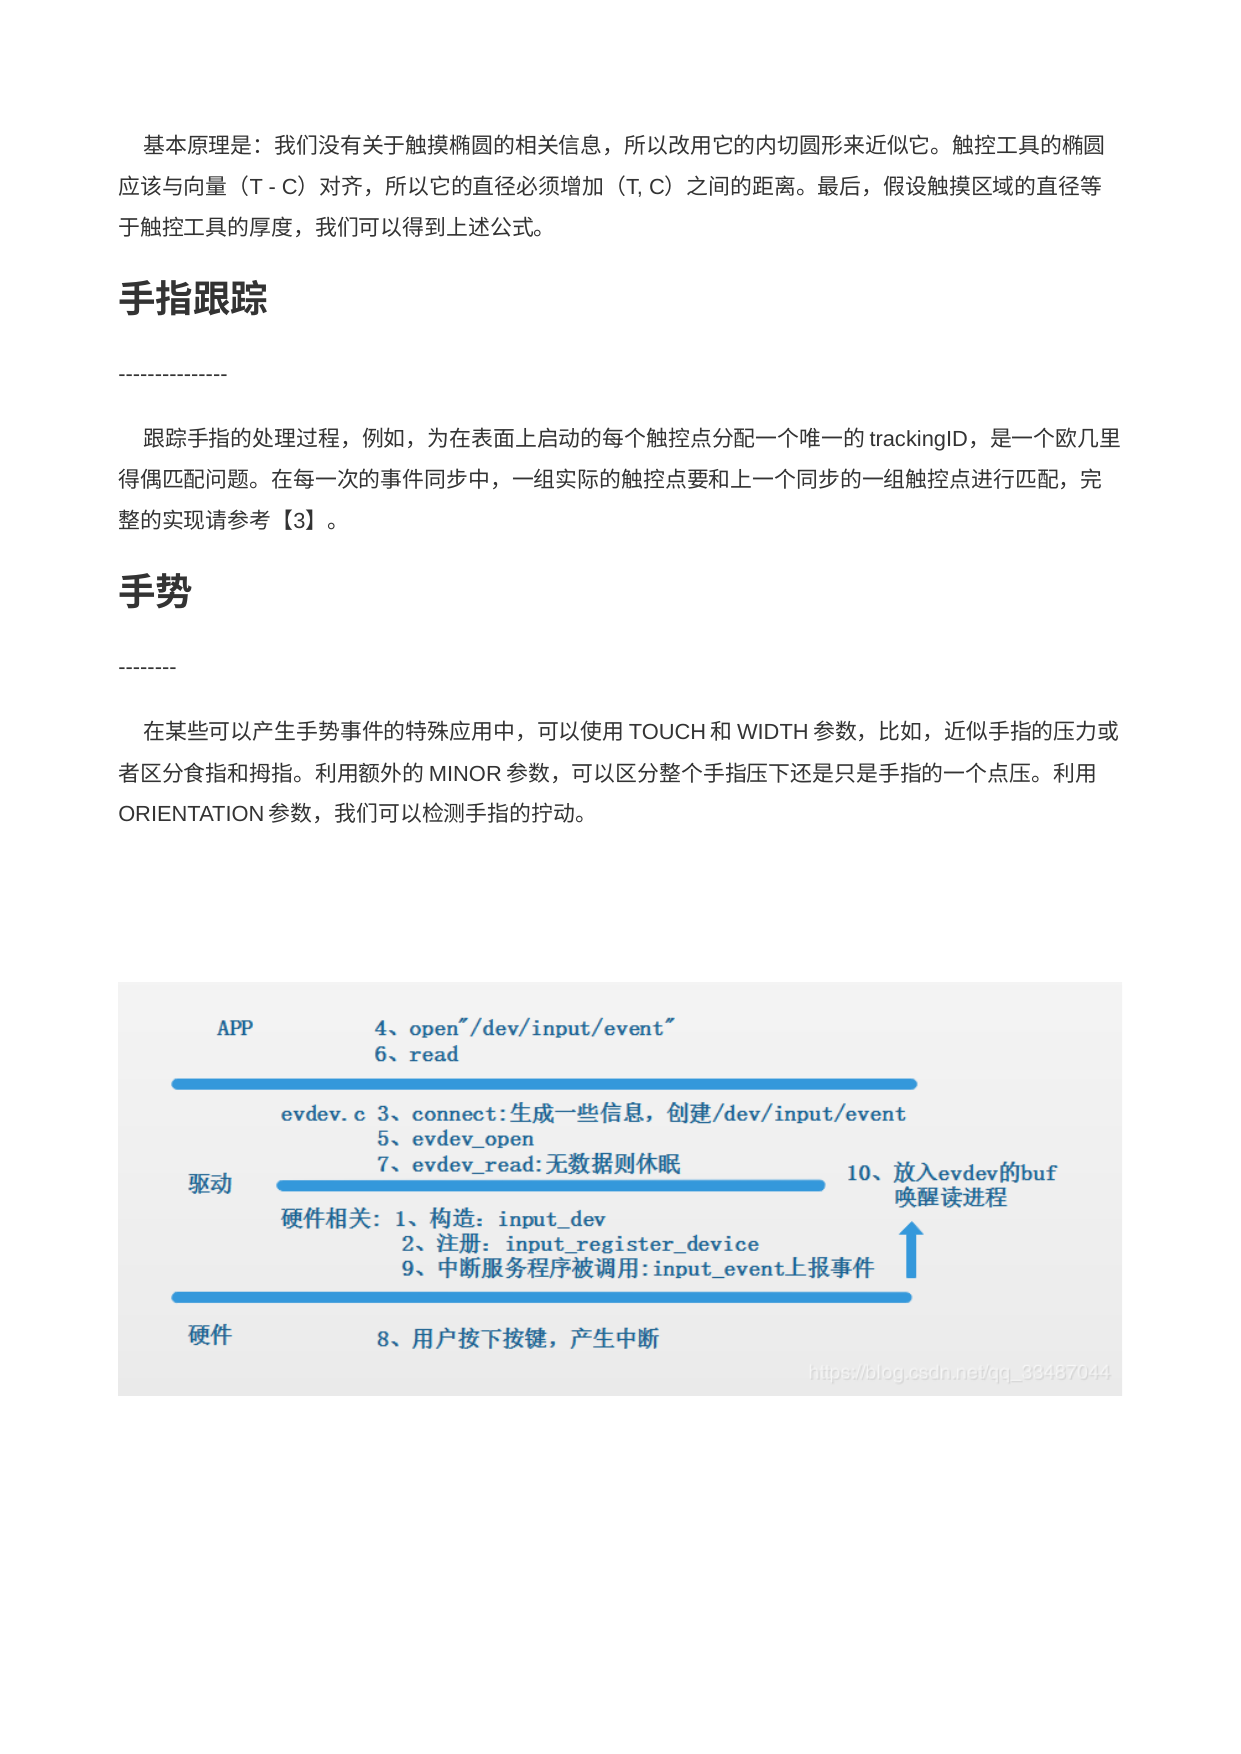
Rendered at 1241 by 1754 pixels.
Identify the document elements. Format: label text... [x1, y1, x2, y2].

picture [118, 982, 1123, 1396]
subtitle 手指跟踪 [118, 277, 1122, 321]
text 跟踪手指的处理过程，例如，为在表面上启动的每个触控点分配一个唯一的trackingID，是一个欧几里得偶匹配问题。在每一次的事件同步中，一组实际的触控点要和上一个同步的一组触控点进行匹配，完整的实现请参考【3】。 [118, 411, 1122, 533]
text 在某些可以产生手势事件的特殊应用中，可以使用TOUCH和WIDTH参数，比如，近似手指的压力或者区分食指和拇指。利用额外的MINOR参数，可以区分整个手指压下还是只是手指的一个点压。利用ORIENTATION参数，我们可以检测手指的拧动。 [118, 704, 1122, 826]
text --------------- [118, 346, 1122, 386]
text 基本原理是：我们没有关于触摸椭圆的相关信息，所以改用它的内切圆形来近似它。触控工具的椭圆应该与向量（T - C）对齐，所以它的直径必须增加（T, C）之间的距离。最后，假设触摸区域的直径等于触控工具的厚度，我们可以得到上述公式。 [118, 118, 1122, 240]
subtitle 手势 [118, 571, 1122, 614]
text -------- [118, 639, 1122, 679]
